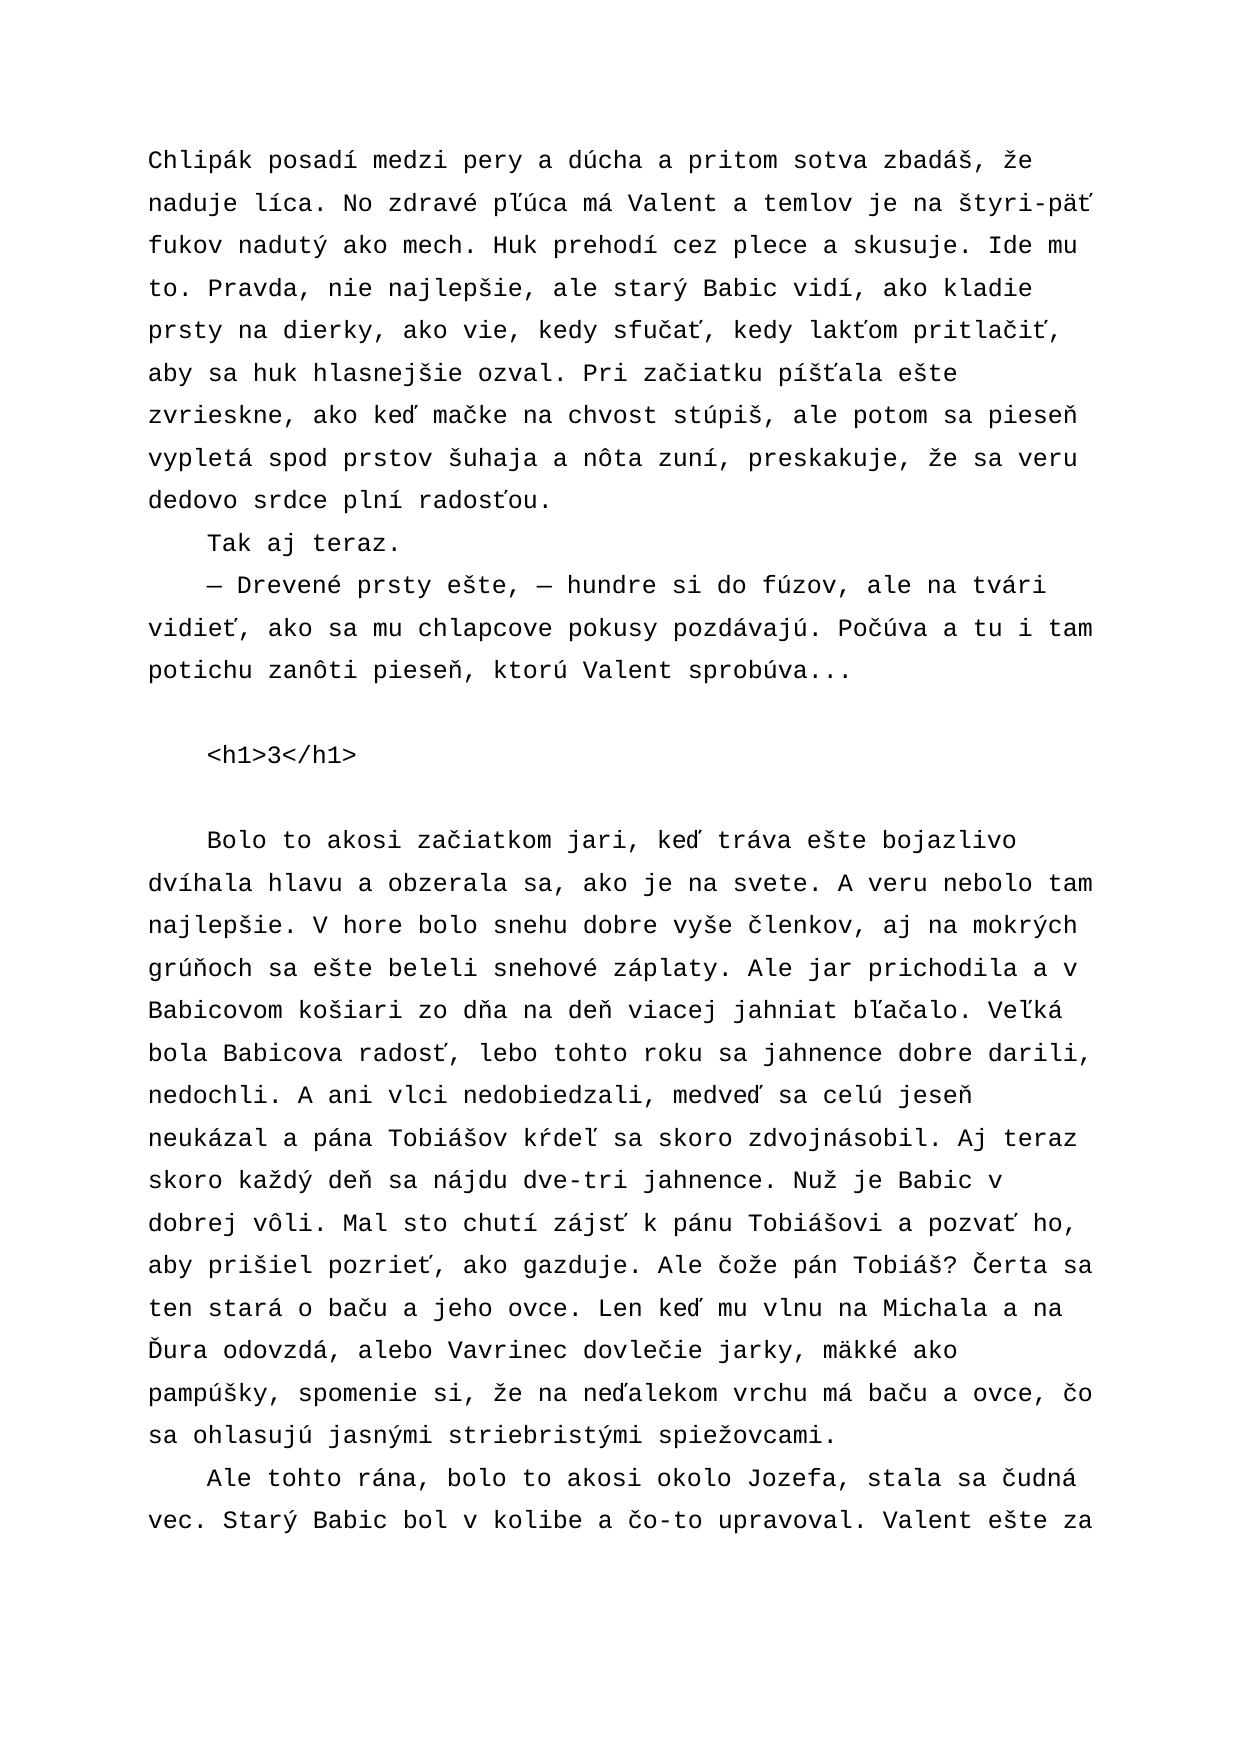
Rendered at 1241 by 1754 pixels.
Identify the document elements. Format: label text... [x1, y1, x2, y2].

text — Drevené prsty ešte, — hundre si do fúzov, ale na tvári vidieť, ako sa mu chlapcove pokusy pozdávajú. Počúva a tu i tam potichu zanôti pieseň, ktorú Valent sprobúva... [148, 573, 1093, 686]
text <h1>3</h1> [148, 743, 1093, 771]
text Chlipák posadí medzi pery a dúcha a pritom sotva zbadáš, že naduje líca. No zdravé pľúca má Valent a temlov je na štyri-päť fukov nadutý ako mech. Huk prehodí cez plece a skusuje. Ide mu to. Pravda, nie najlepšie, ale starý Babic vidí, ako kladie prsty na dierky, ako vie, kedy sfučať, kedy lakťom pritlačiť, aby sa huk hlasnejšie ozval. Pri začiatku píšťala ešte zvrieskne, ako keď mačke na chvost stúpiš, ale potom sa pieseň vypletá spod prstov šuhaja a nôta zuní, preskakuje, že sa veru dedovo srdce plní radosťou. [148, 148, 1093, 516]
text Bolo to akosi začiatkom jari, keď tráva ešte bojazlivo dvíhala hlavu a obzerala sa, ako je na svete. A veru nebolo tam najlepšie. V hore bolo snehu dobre vyše členkov, aj na mokrých grúňoch sa ešte beleli snehové záplaty. Ale jar prichodila a v Babicovom košiari zo dňa na deň viacej jahniat bľačalo. Veľká bola Babicova radosť, lebo tohto roku sa jahnence dobre darili, nedochli. A ani vlci nedobiedzali, medveď sa celú jeseň neukázal a pána Tobiášov kŕdeľ sa skoro zdvojnásobil. Aj teraz skoro každý deň sa nájdu dve-tri jahnence. Nuž je Babic v dobrej vôli. Mal sto chutí zájsť k pánu Tobiášovi a pozvať ho, aby prišiel pozrieť, ako gazduje. Ale čože pán Tobiáš? Čerta sa ten stará o baču a jeho ovce. Len keď mu vlnu na Michala a na Ďura odovzdá, alebo Vavrinec dovlečie jarky, mäkké ako pampúšky, spomenie si, že na neďalekom vrchu má baču a ovce, čo sa ohlasujú jasnými striebristými spiežovcami. [148, 828, 1093, 1451]
text Tak aj teraz. [148, 530, 1093, 558]
text Ale tohto rána, bolo to akosi okolo Jozefa, stala sa čudná vec. Starý Babic bol v kolibe a čo-to upravoval. Valent ešte za [148, 1465, 1093, 1536]
